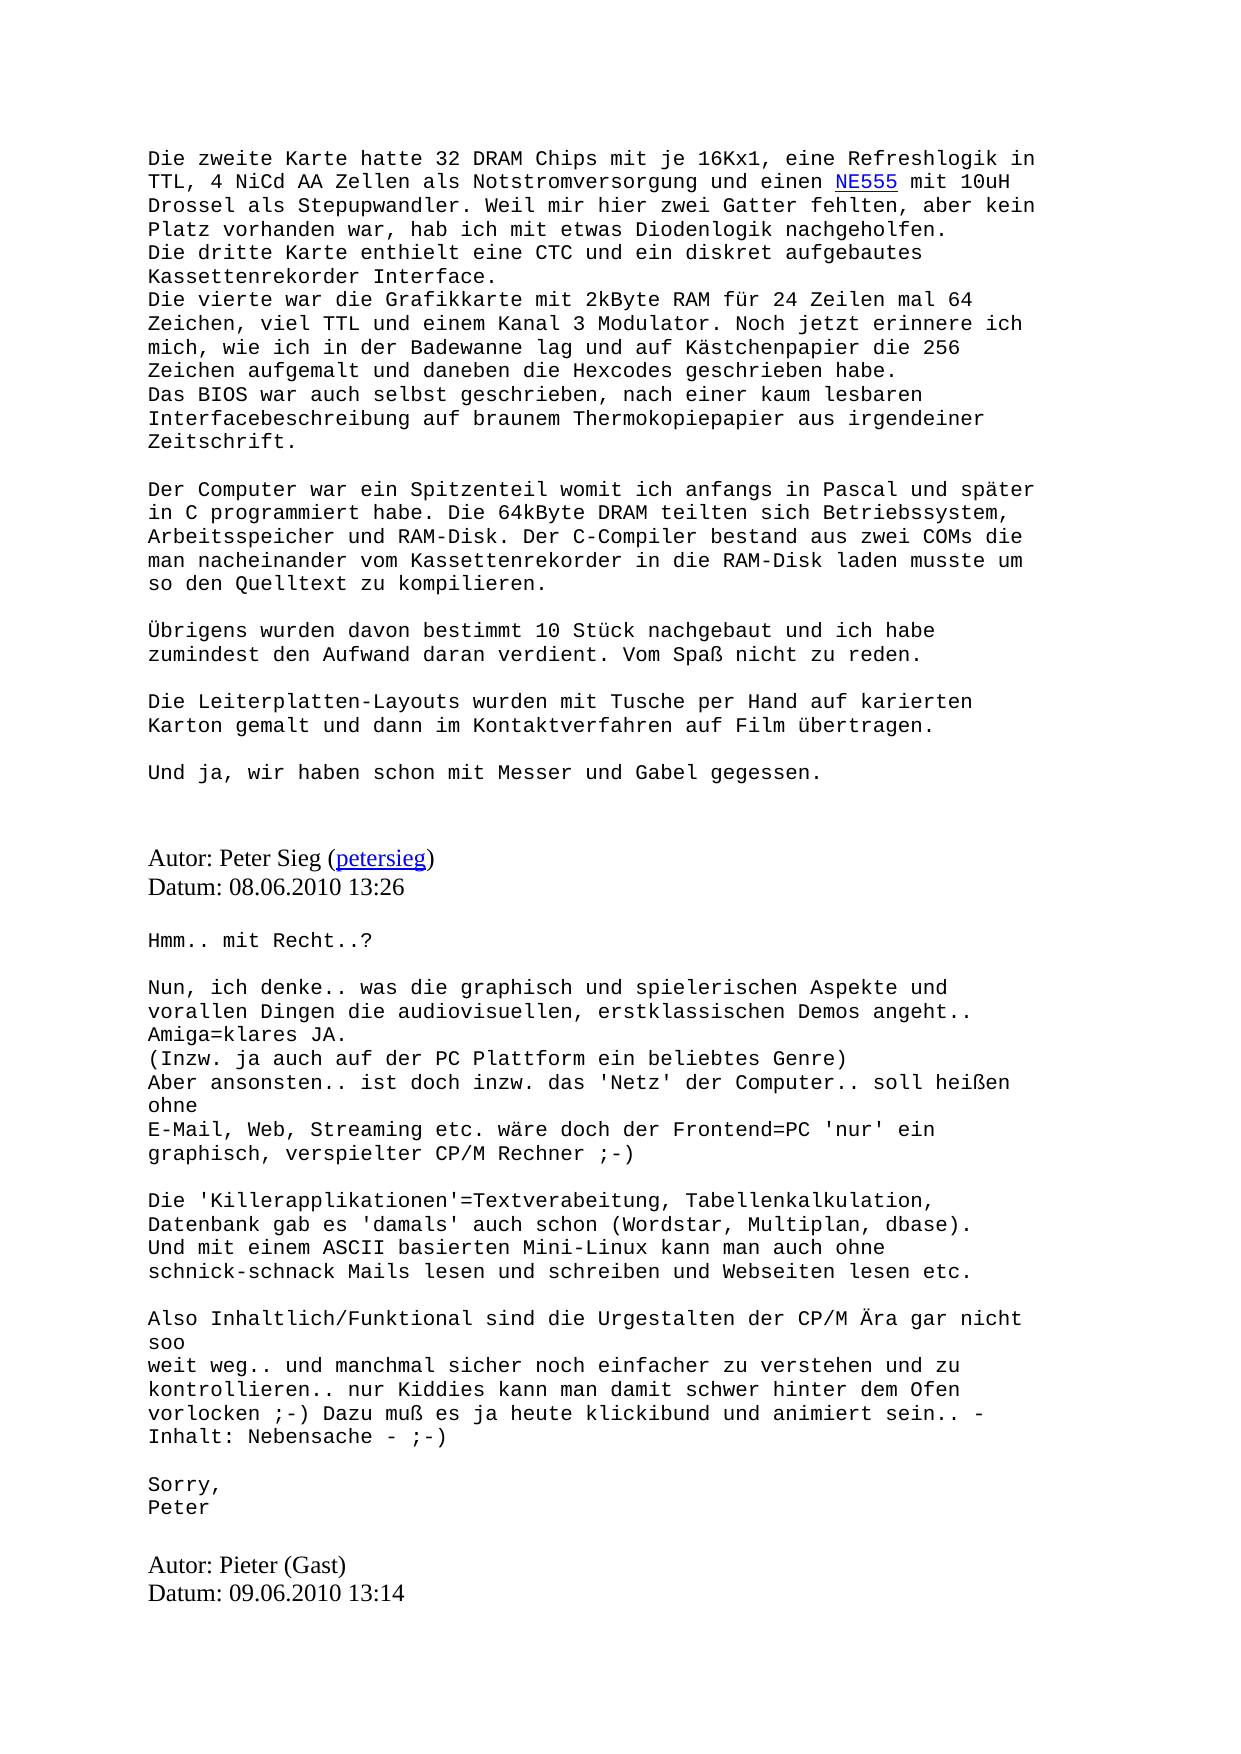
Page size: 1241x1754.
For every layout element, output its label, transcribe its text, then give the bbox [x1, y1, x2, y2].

text man nacheinander vom Kassettenrekorder in die RAM-Disk laden musste um [148, 549, 1093, 573]
text Drossel als Stepupwandler. Weil mir hier zwei Gatter fehlten, aber kein [148, 195, 1093, 218]
text Nun, ich denke.. was die graphisch und spielerischen Aspekte und [148, 977, 1093, 1001]
text Zeichen aufgemalt und daneben die Hexcodes geschrieben habe. [148, 360, 1093, 384]
text Übrigens wurden davon bestimmt 10 Stück nachgebaut und ich habe [148, 621, 1093, 644]
text Die zweite Karte hatte 32 DRAM Chips mit je 16Kx1, eine Refreshlogik in [148, 148, 1093, 171]
text Hmm.. mit Recht..? [148, 930, 1093, 953]
text ohne [148, 1095, 1093, 1119]
text Zeitschrift. [148, 431, 1093, 455]
text Autor: Pieter (Gast) [148, 1550, 1093, 1578]
text Die Leiterplatten-Layouts wurden mit Tusche per Hand auf karierten [148, 691, 1093, 715]
text Zeichen, viel TTL und einem Kanal 3 Modulator. Noch jetzt erinnere ich [148, 313, 1093, 337]
text Die dritte Karte enthielt eine CTC und ein diskret aufgebautes [148, 242, 1093, 266]
text Aber ansonsten.. ist doch inzw. das 'Netz' der Computer.. soll heißen [148, 1072, 1093, 1095]
text Datenbank gab es 'damals' auch schon (Wordstar, Multiplan, dbase). [148, 1213, 1093, 1237]
text Der Computer war ein Spitzenteil womit ich anfangs in Pascal und später [148, 479, 1093, 502]
text Arbeitsspeicher und RAM-Disk. Der C-Compiler bestand aus zwei COMs die [148, 526, 1093, 549]
text TTL, 4 NiCd AA Zellen als Notstromversorgung und einen NE555 mit 10uH [148, 171, 1093, 195]
text vorlocken ;-) Dazu muß es ja heute klickibund und animiert sein.. - [148, 1403, 1093, 1426]
text Datum: 08.06.2010 13:26 [148, 872, 1093, 901]
text Datum: 09.06.2010 13:14 [148, 1578, 1093, 1607]
text Inhalt: Nebensache - ;-) [148, 1426, 1093, 1450]
text Amiga=klares JA. [148, 1024, 1093, 1048]
text Und ja, wir haben schon mit Messer und Gabel gegessen. [148, 762, 1093, 786]
text kontrollieren.. nur Kiddies kann man damit schwer hinter dem Ofen [148, 1379, 1093, 1403]
text zumindest den Aufwand daran verdient. Vom Spaß nicht zu reden. [148, 644, 1093, 668]
text Autor: Peter Sieg (petersieg) [148, 843, 1093, 872]
text Die vierte war die Grafikkarte mit 2kByte RAM für 24 Zeilen mal 64 [148, 289, 1093, 313]
text mich, wie ich in der Badewanne lag und auf Kästchenpapier die 256 [148, 337, 1093, 360]
text schnick-schnack Mails lesen und schreiben und Webseiten lesen etc. [148, 1261, 1093, 1284]
text Und mit einem ASCII basierten Mini-Linux kann man auch ohne [148, 1237, 1093, 1261]
text Kassettenrekorder Interface. [148, 266, 1093, 289]
text Sorry, [148, 1474, 1093, 1497]
text Karton gemalt und dann im Kontaktverfahren auf Film übertragen. [148, 715, 1093, 739]
text Platz vorhanden war, hab ich mit etwas Diodenlogik nachgeholfen. [148, 218, 1093, 242]
text so den Quelltext zu kompilieren. [148, 573, 1093, 597]
text (Inzw. ja auch auf der PC Plattform ein beliebtes Genre) [148, 1048, 1093, 1072]
text in C programmiert habe. Die 64kByte DRAM teilten sich Betriebssystem, [148, 502, 1093, 526]
text soo [148, 1332, 1093, 1355]
text Die 'Killerapplikationen'=Textverabeitung, Tabellenkalkulation, [148, 1190, 1093, 1213]
text graphisch, verspielter CP/M Rechner ;-) [148, 1143, 1093, 1166]
text vorallen Dingen die audiovisuellen, erstklassischen Demos angeht.. [148, 1001, 1093, 1024]
text Das BIOS war auch selbst geschrieben, nach einer kaum lesbaren [148, 384, 1093, 408]
text Peter [148, 1497, 1093, 1521]
text E-Mail, Web, Streaming etc. wäre doch der Frontend=PC 'nur' ein [148, 1119, 1093, 1143]
text weit weg.. und manchmal sicher noch einfacher zu verstehen und zu [148, 1355, 1093, 1379]
text Also Inhaltlich/Funktional sind die Urgestalten der CP/M Ära gar nicht [148, 1308, 1093, 1332]
text Interfacebeschreibung auf braunem Thermokopiepapier aus irgendeiner [148, 408, 1093, 431]
